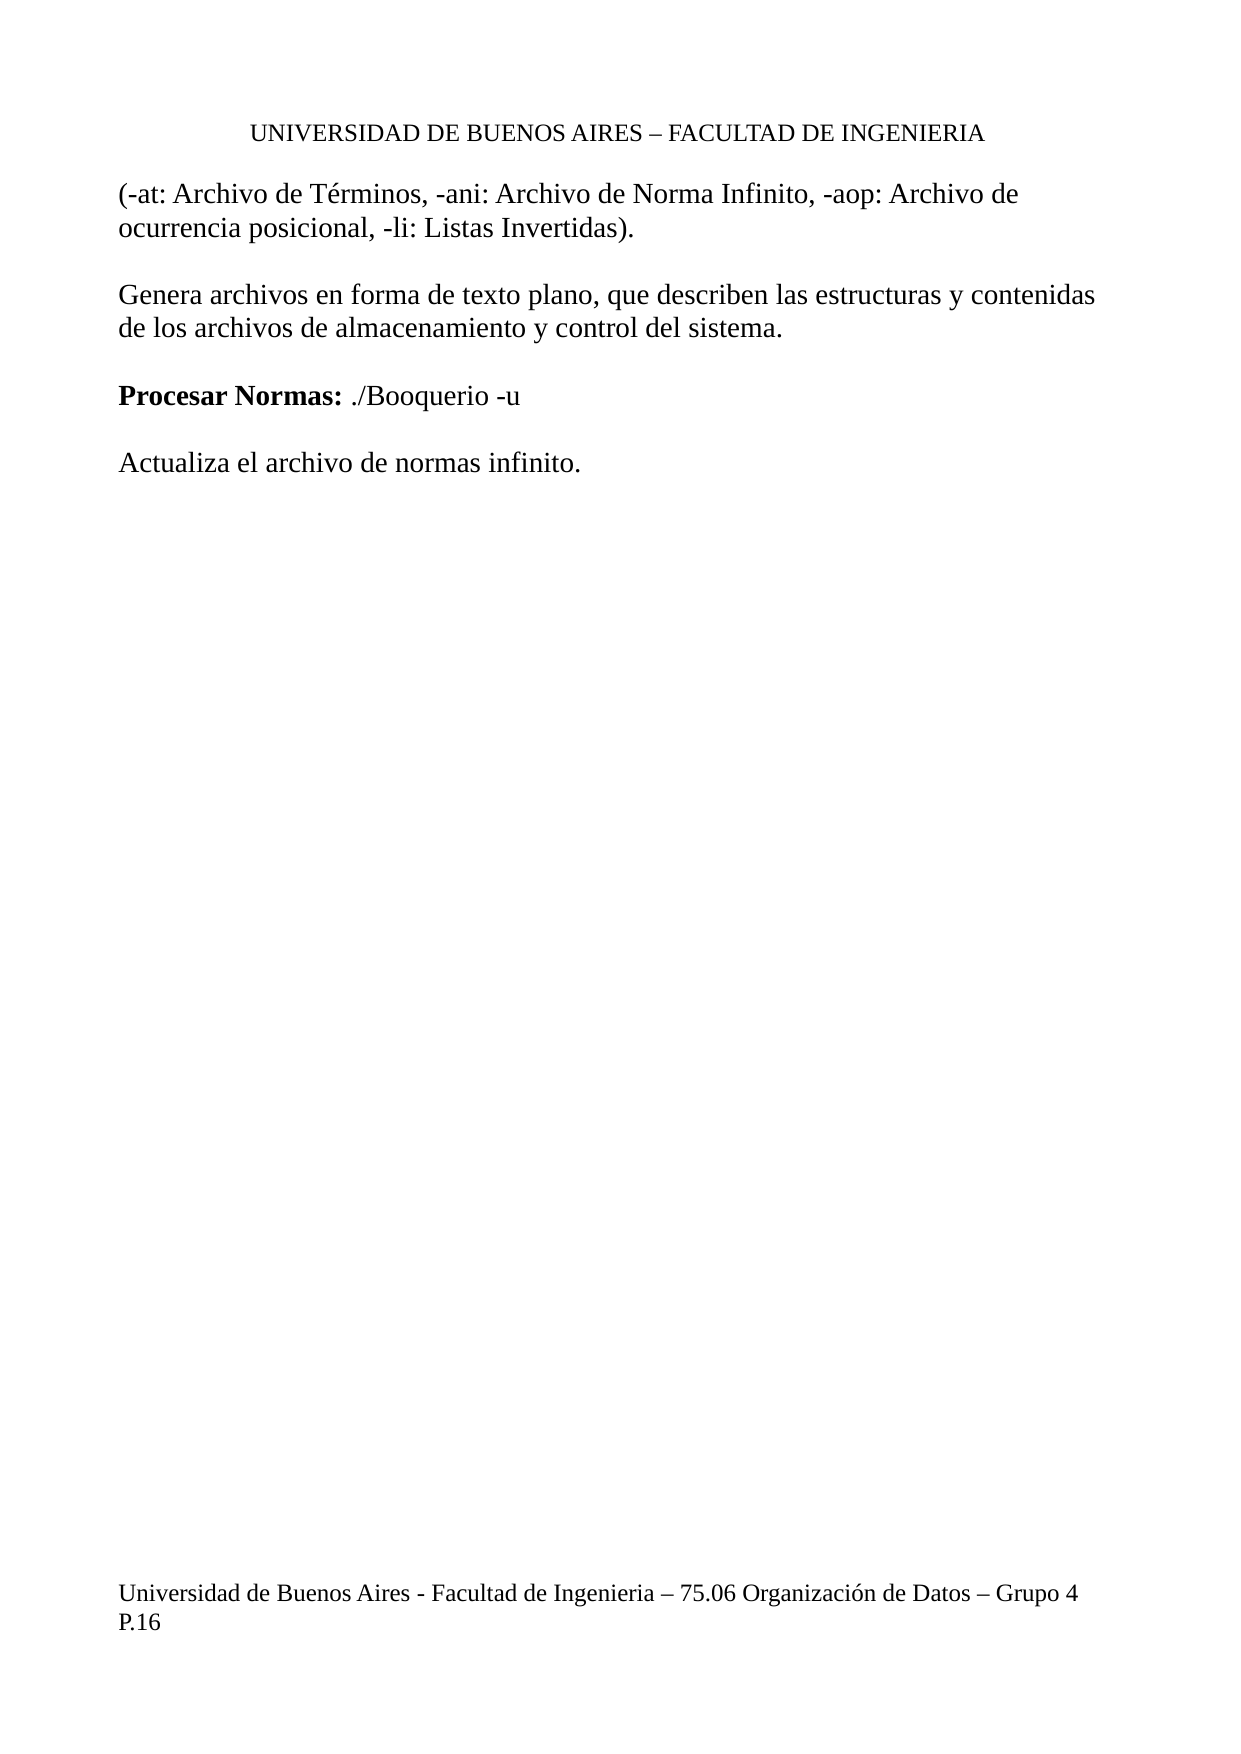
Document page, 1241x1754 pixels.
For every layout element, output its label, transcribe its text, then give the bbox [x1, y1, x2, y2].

text Procesar Normas: ./Booquerio -u [118, 378, 1122, 411]
text Actualiza el archivo de normas infinito. [118, 445, 1122, 478]
text (-at: Archivo de Términos, -ani: Archivo de Norma Infinito, -aop: Archivo de ocurrencia posicional, -li: Listas Invertidas). [118, 176, 1122, 243]
text Genera archivos en forma de texto plano, que describen las estructuras y contenidas de los archivos de almacenamiento y control del sistema. [118, 277, 1122, 344]
